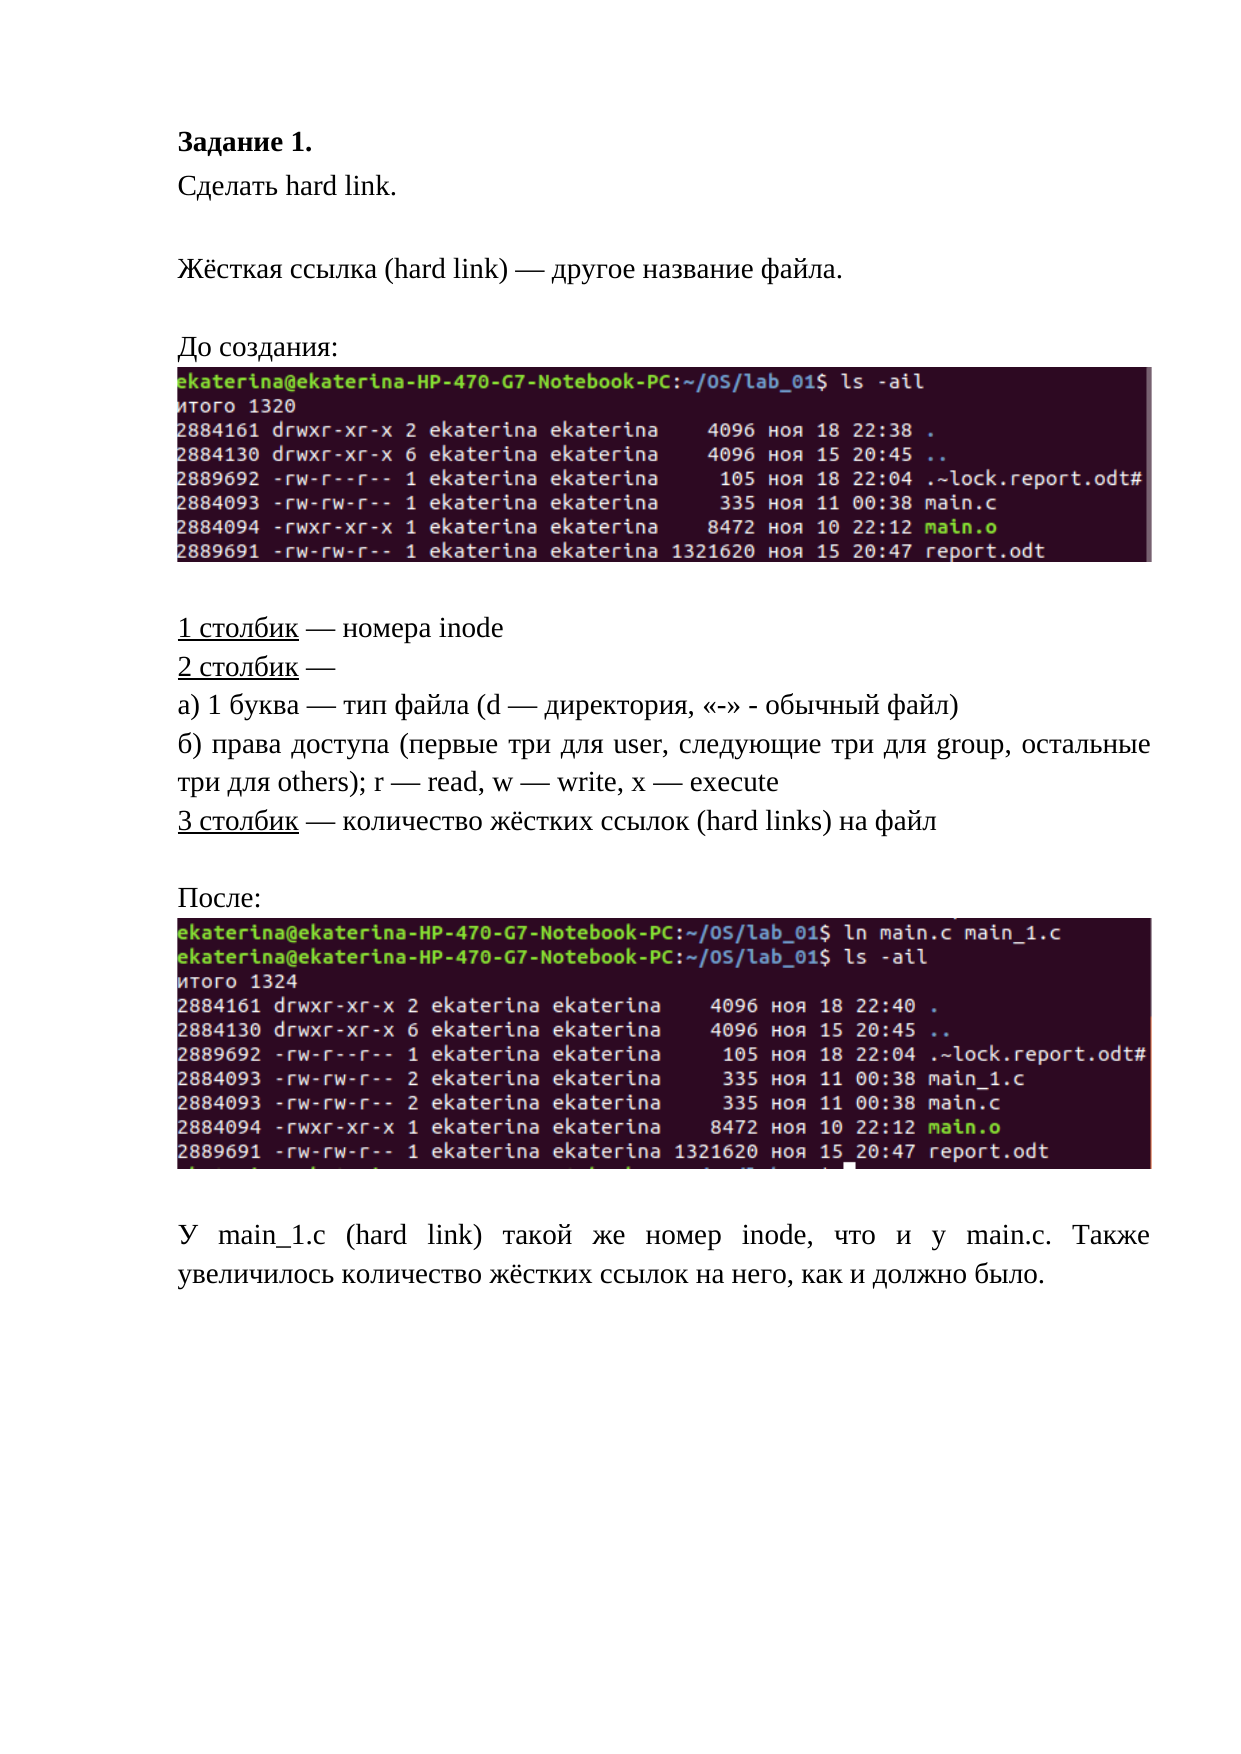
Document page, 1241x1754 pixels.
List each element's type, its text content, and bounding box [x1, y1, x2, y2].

text У main_1.c (hard link) такой же номер inode, что и у main.c. Также увеличилось количество жёстких ссылок на него, как и должно было. [177, 1217, 1152, 1289]
text Сделать hard link. [177, 168, 1152, 202]
picture [177, 918, 1152, 1169]
text Задание 1. [177, 124, 1152, 158]
text 3 столбик — количество жёстких ссылок (hard links) на файл [177, 803, 1152, 837]
text б) права доступа (первые три для user, следующие три для group, остальные три для others); r — read, w — write, x — execute [177, 726, 1152, 798]
text Жёсткая ссылка (hard link) — другое название файла. [177, 252, 1152, 285]
text 2 столбик — [177, 649, 1152, 682]
picture [177, 367, 1152, 562]
text После: [177, 880, 1152, 914]
text а) 1 буква — тип файла (d — директория, «-» - обычный файл) [177, 687, 1152, 721]
text До создания: [177, 329, 1152, 362]
text 1 столбик — номера inode [177, 610, 1152, 644]
